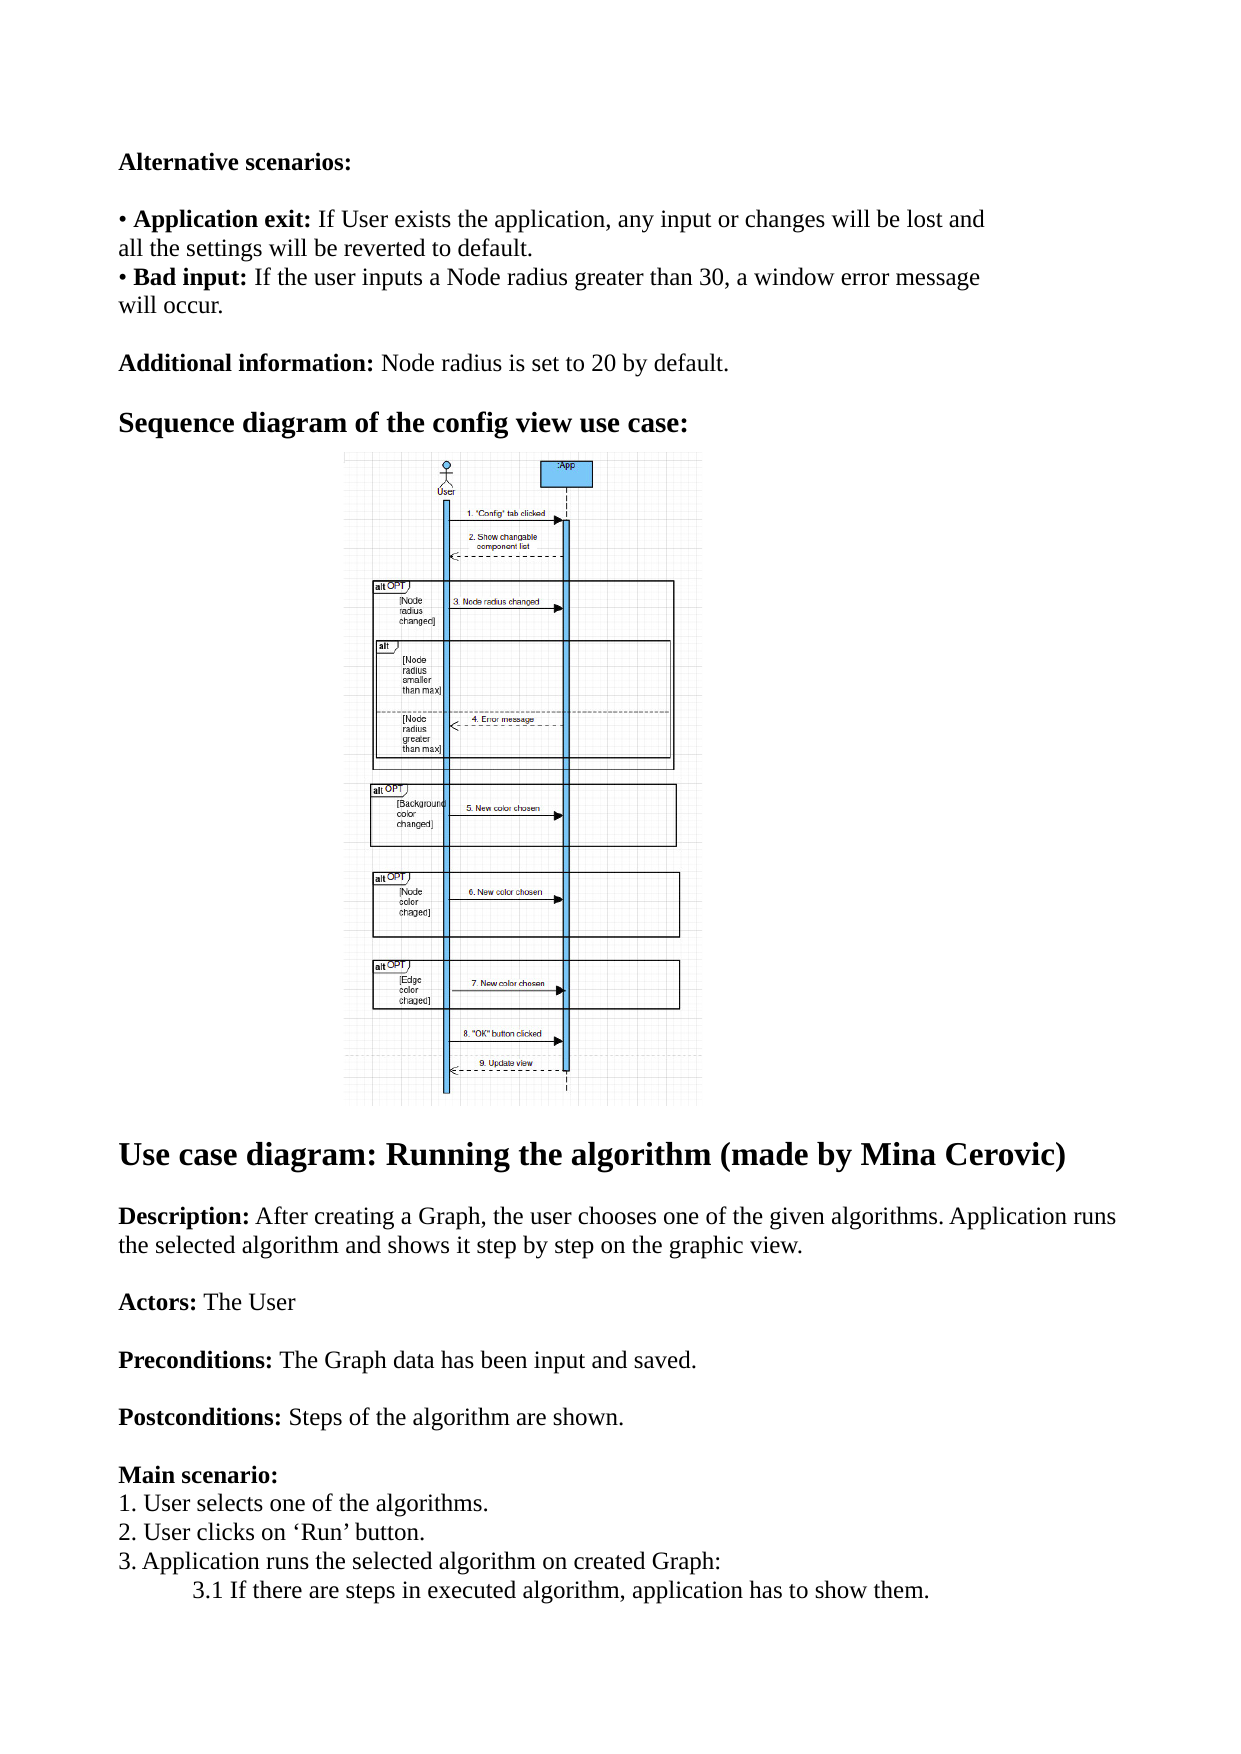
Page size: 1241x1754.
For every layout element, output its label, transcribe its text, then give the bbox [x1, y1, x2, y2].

text Postconditions: Steps of the algorithm are shown. [118, 1373, 1122, 1431]
text Actors: The User [118, 1258, 1122, 1316]
text • Application exit: If User exists the application, any input or changes will be lost and [118, 204, 1122, 233]
picture [343, 452, 703, 1106]
text Main scenario: 1. User selects one of the algorithms. 2. User clicks on ‘Run’ button. 3. Application runs the selected algorithm on created Graph: 3.1 If there are steps in executed algorithm, application has to show them. [118, 1431, 1122, 1603]
text will occur. [118, 291, 1122, 319]
text Sequence diagram of the config view use case: [118, 377, 1122, 439]
text Additional information: Node radius is set to 20 by default. [118, 348, 1122, 377]
text Use case diagram: Running the algorithm (made by Mina Cerovic) [118, 1134, 1122, 1172]
text all the settings will be reverted to default. [118, 233, 1122, 262]
text • Bad input: If the user inputs a Node radius greater than 30, a window error message [118, 262, 1122, 291]
text Alternative scenarios: [118, 147, 1122, 176]
text Preconditions: The Graph data has been input and saved. [118, 1316, 1122, 1373]
text Description: After creating a Graph, the user chooses one of the given algorithms. Application runs the selected algorithm and shows it step by step on the graphic view. [118, 1172, 1122, 1258]
